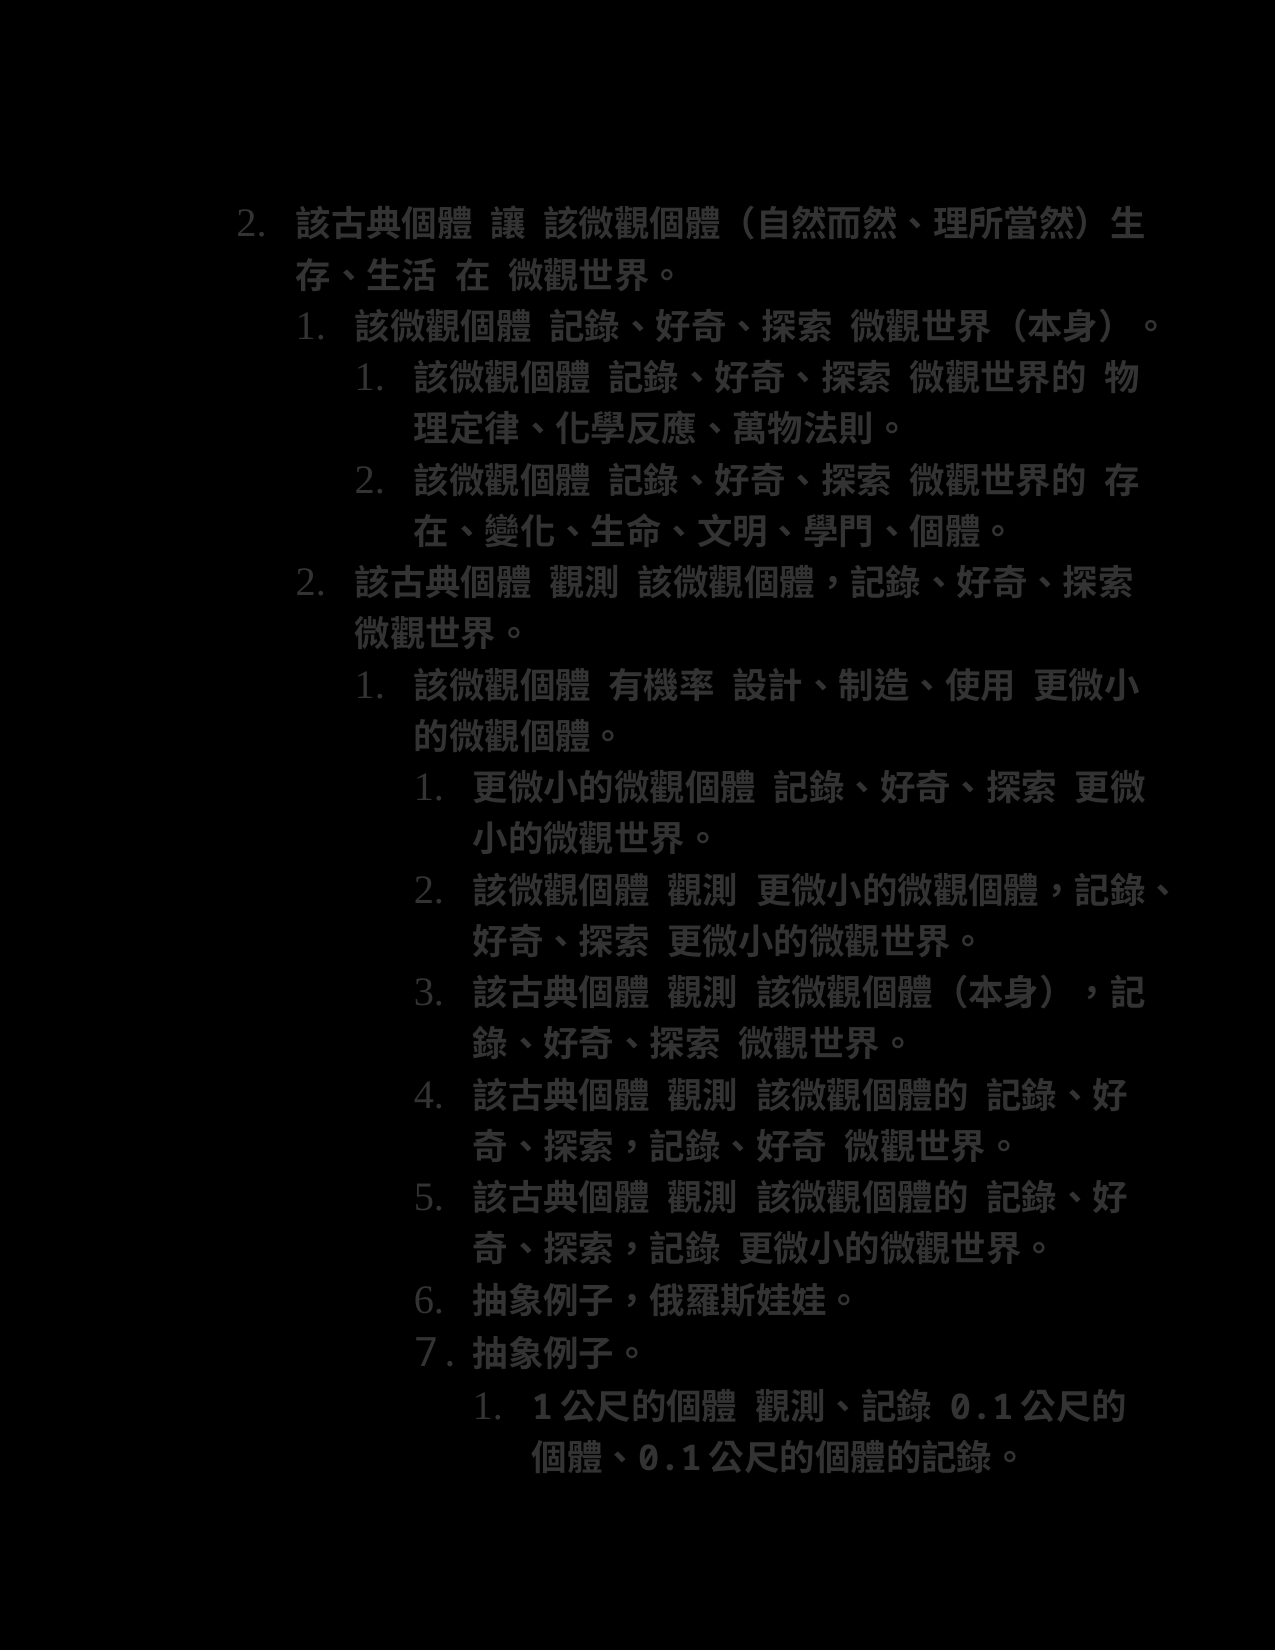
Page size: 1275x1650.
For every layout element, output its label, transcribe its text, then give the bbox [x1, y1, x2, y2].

list 1公尺的個體 觀測、記錄 0.1公尺的個體、0.1公尺的個體的記錄。 [472, 1378, 1157, 1481]
list 該微觀個體 有機率 設計、制造、使用 更微小的微觀個體。 [354, 657, 1157, 759]
list 該古典個體 觀測 該微觀個體，記錄、好奇、探索 微觀世界。 [295, 554, 1157, 657]
list 抽象例子。 [413, 1323, 1157, 1378]
list 該微觀個體 觀測 更微小的微觀個體，記錄、好奇、探索 更微小的微觀世界。 [413, 862, 1157, 964]
list 該微觀個體 記錄、好奇、探索 微觀世界的 物理定律、化學反應、萬物法則。 [354, 349, 1157, 452]
list 該古典個體 觀測 該微觀個體（本身），記錄、好奇、探索 微觀世界。 [413, 964, 1157, 1067]
list 該微觀個體 記錄、好奇、探索 微觀世界的 存在、變化、生命、文明、學門、個體。 [354, 452, 1157, 554]
list 更微小的微觀個體 記錄、好奇、探索 更微小的微觀世界。 [413, 759, 1157, 862]
list 抽象例子，俄羅斯娃娃。 [413, 1272, 1157, 1323]
list 該古典個體 讓 該微觀個體（自然而然、理所當然）生存、生活 在 微觀世界。 [236, 196, 1157, 298]
list 該古典個體 觀測 該微觀個體的 記錄、好奇、探索，記錄、好奇 微觀世界。 [413, 1067, 1157, 1169]
list 該古典個體 觀測 該微觀個體的 記錄、好奇、探索，記錄 更微小的微觀世界。 [413, 1169, 1157, 1272]
list 該微觀個體 記錄、好奇、探索 微觀世界（本身）。 [295, 298, 1157, 349]
